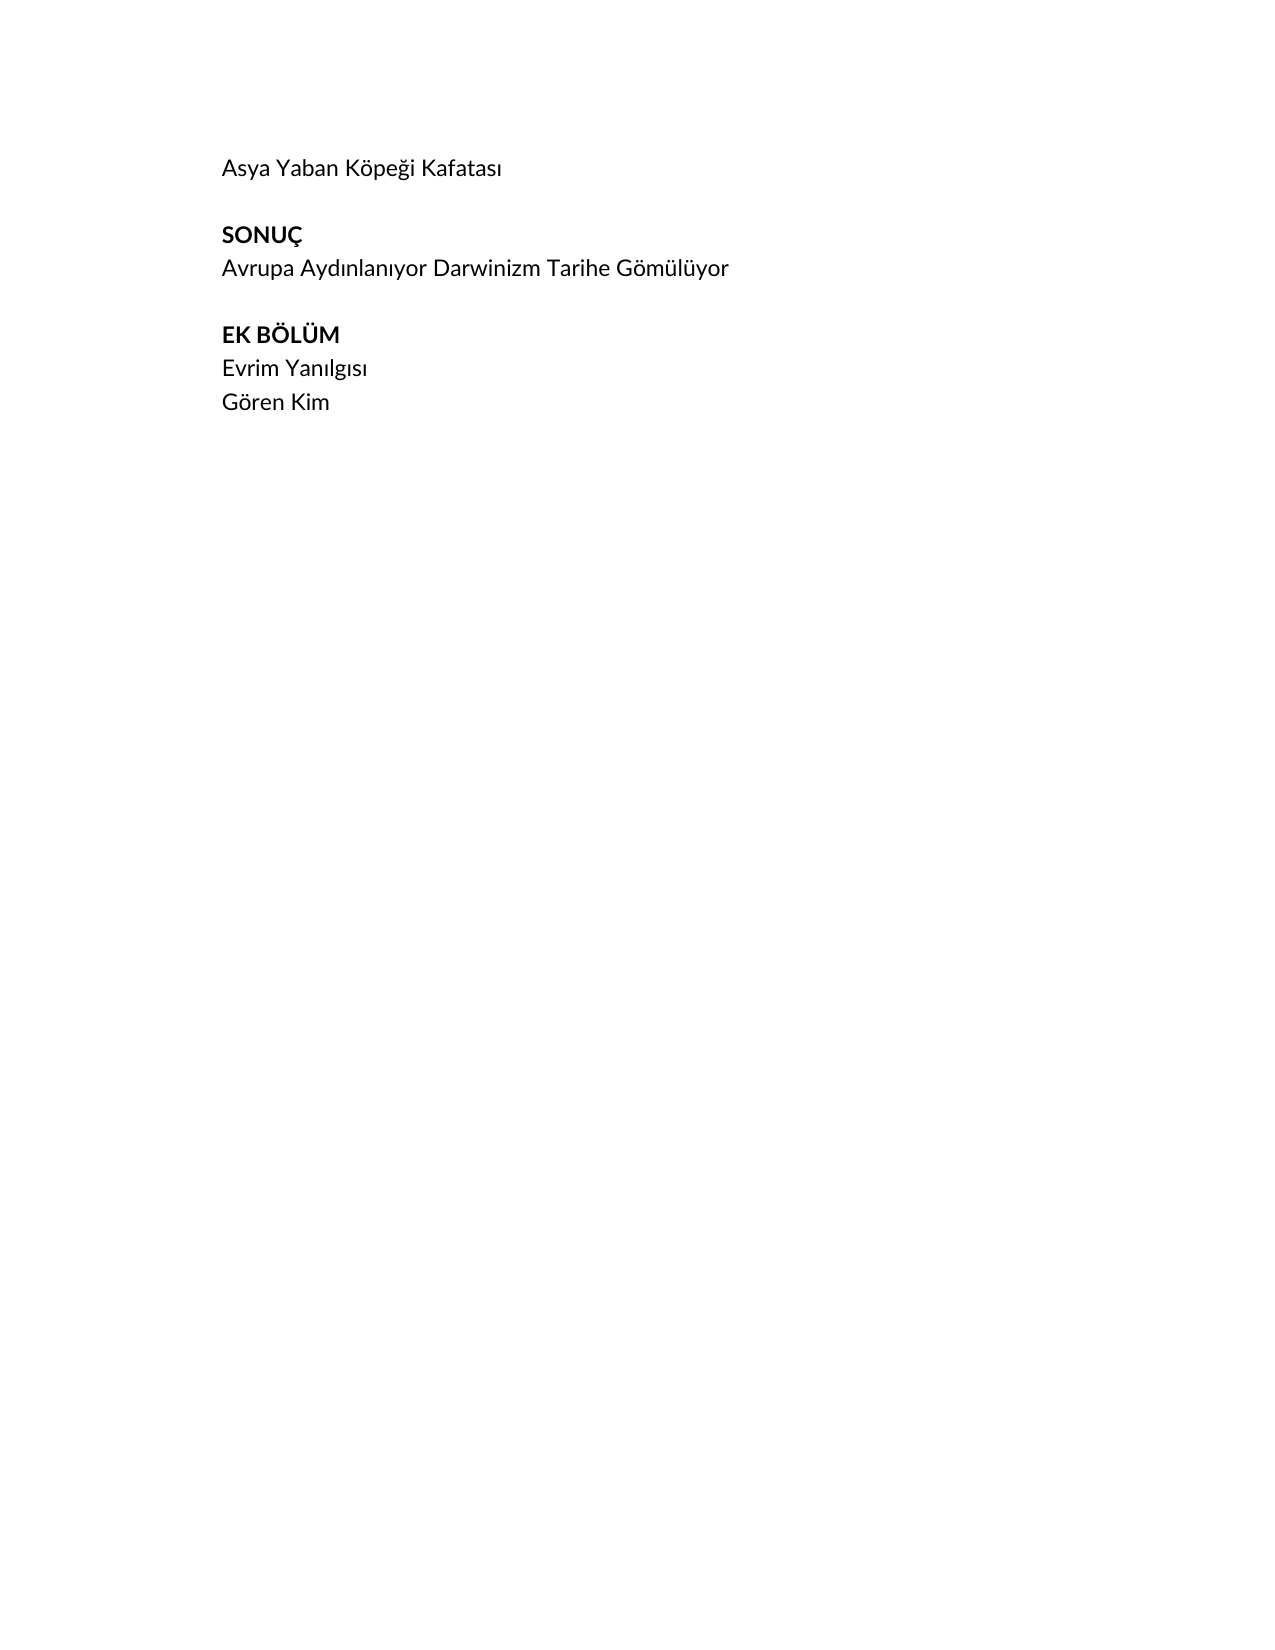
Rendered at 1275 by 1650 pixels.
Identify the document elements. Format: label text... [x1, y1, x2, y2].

text Avrupa Aydınlanıyor Darwinizm Tarihe Gömülüyor [162, 250, 1119, 283]
text Asya Yaban Köpeği Kafatası [162, 150, 1119, 183]
text Evrim Yanılgısı [162, 350, 1119, 383]
text Gören Kim [162, 383, 1119, 417]
text EK BÖLÜM [162, 317, 1119, 350]
text SONUÇ [162, 217, 1119, 250]
